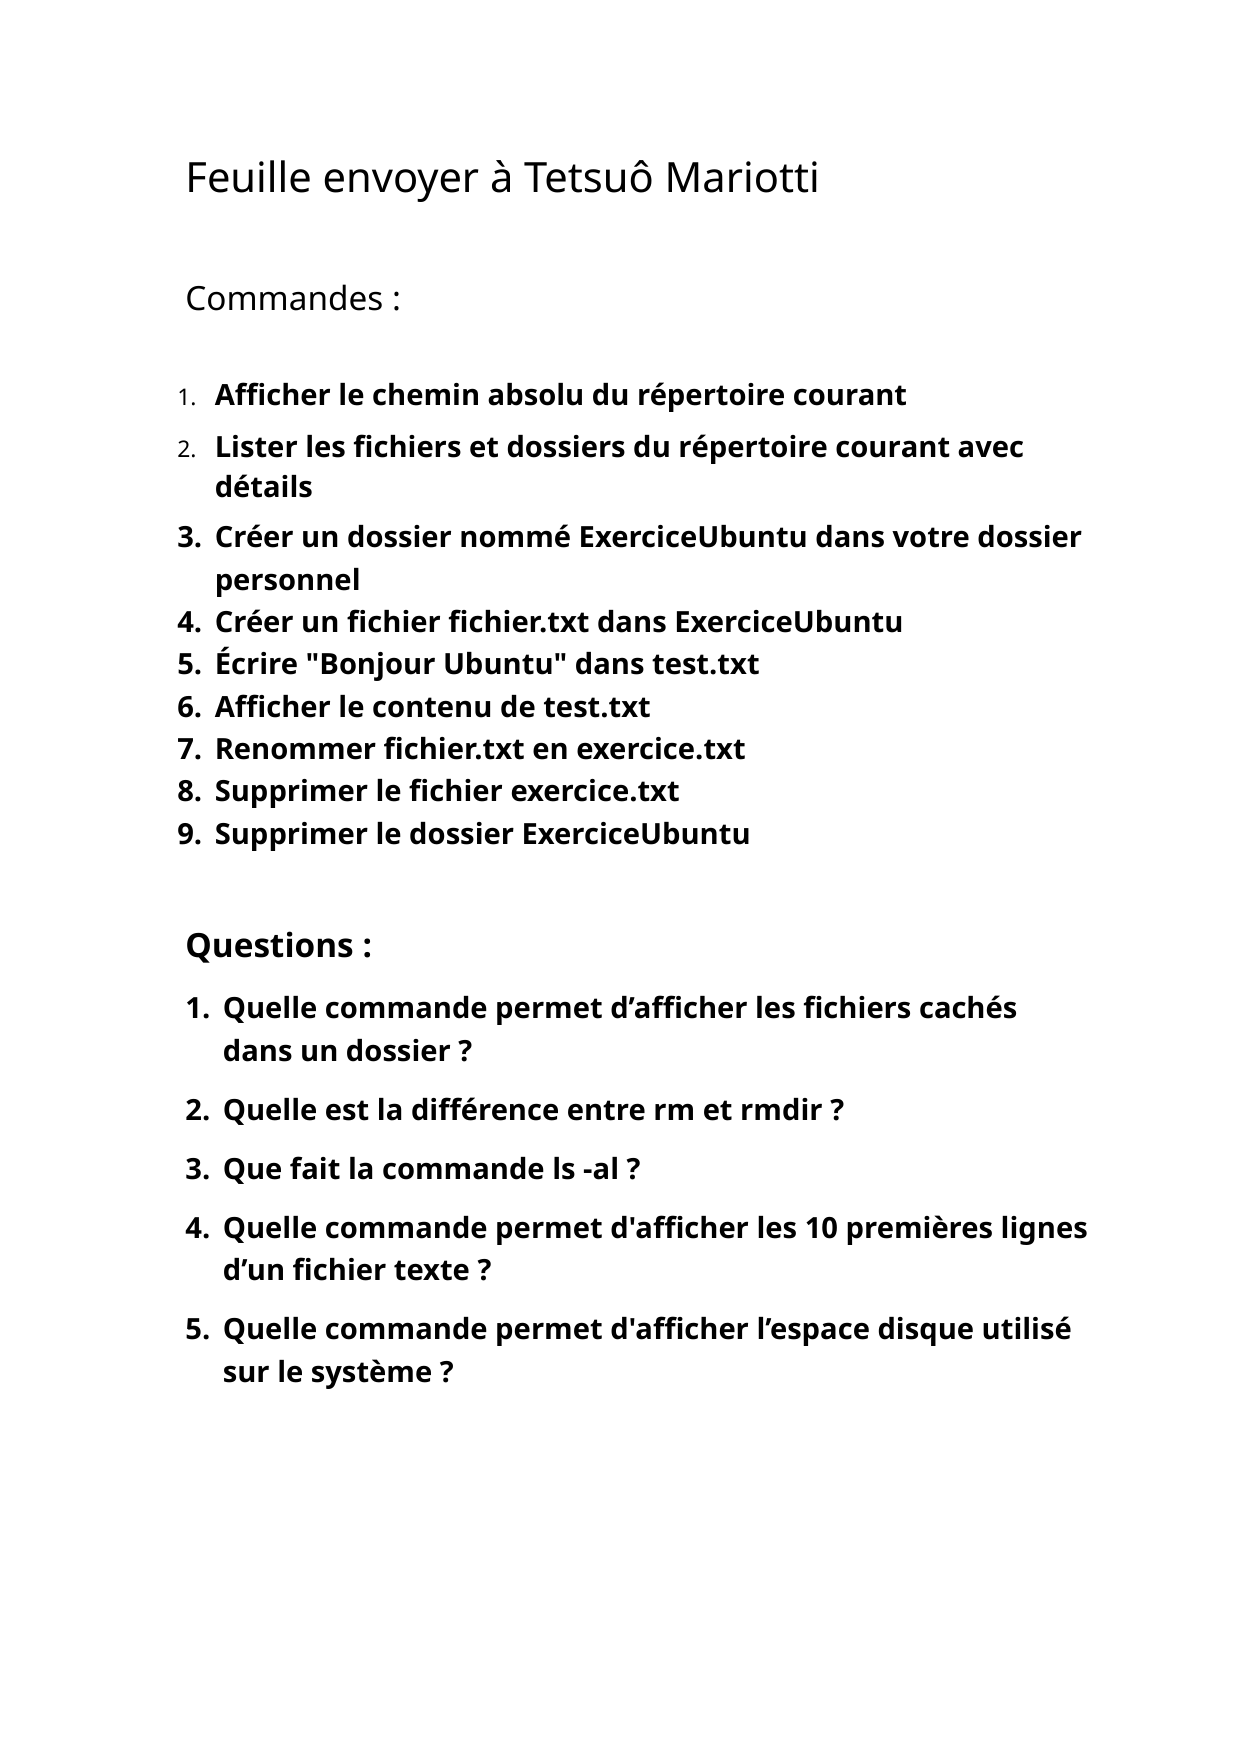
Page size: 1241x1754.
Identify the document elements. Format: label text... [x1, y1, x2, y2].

list Quelle commande permet d'afficher les 10 premières lignes d’un fichier texte ? [185, 1207, 1093, 1289]
list Renommer fichier.txt en exercice.txt [177, 728, 1093, 768]
text Questions : [185, 922, 1093, 968]
list Quelle est la différence entre rm et rmdir ? [185, 1089, 1093, 1129]
list Lister les fichiers et dossiers du répertoire courant avec détails [177, 427, 1093, 506]
text Feuille envoyer à Tetsuô Mariotti [185, 148, 1093, 204]
text Commandes : [185, 275, 1093, 321]
list Que fait la commande ls -al ? [185, 1148, 1093, 1188]
list Supprimer le fichier exercice.txt [177, 771, 1093, 810]
list Créer un fichier fichier.txt dans ExerciceUbuntu [177, 601, 1093, 641]
list Supprimer le dossier ExerciceUbuntu [177, 813, 1093, 853]
list Quelle commande permet d’afficher les fichiers cachés dans un dossier ? [185, 987, 1093, 1069]
list Afficher le chemin absolu du répertoire courant [177, 374, 1093, 413]
list Écrire "Bonjour Ubuntu" dans test.txt [177, 643, 1093, 683]
list Quelle commande permet d'afficher l’espace disque utilisé sur le système ? [185, 1308, 1093, 1391]
list Créer un dossier nommé ExerciceUbuntu dans votre dossier personnel [177, 516, 1093, 598]
list Afficher le contenu de test.txt [177, 686, 1093, 726]
